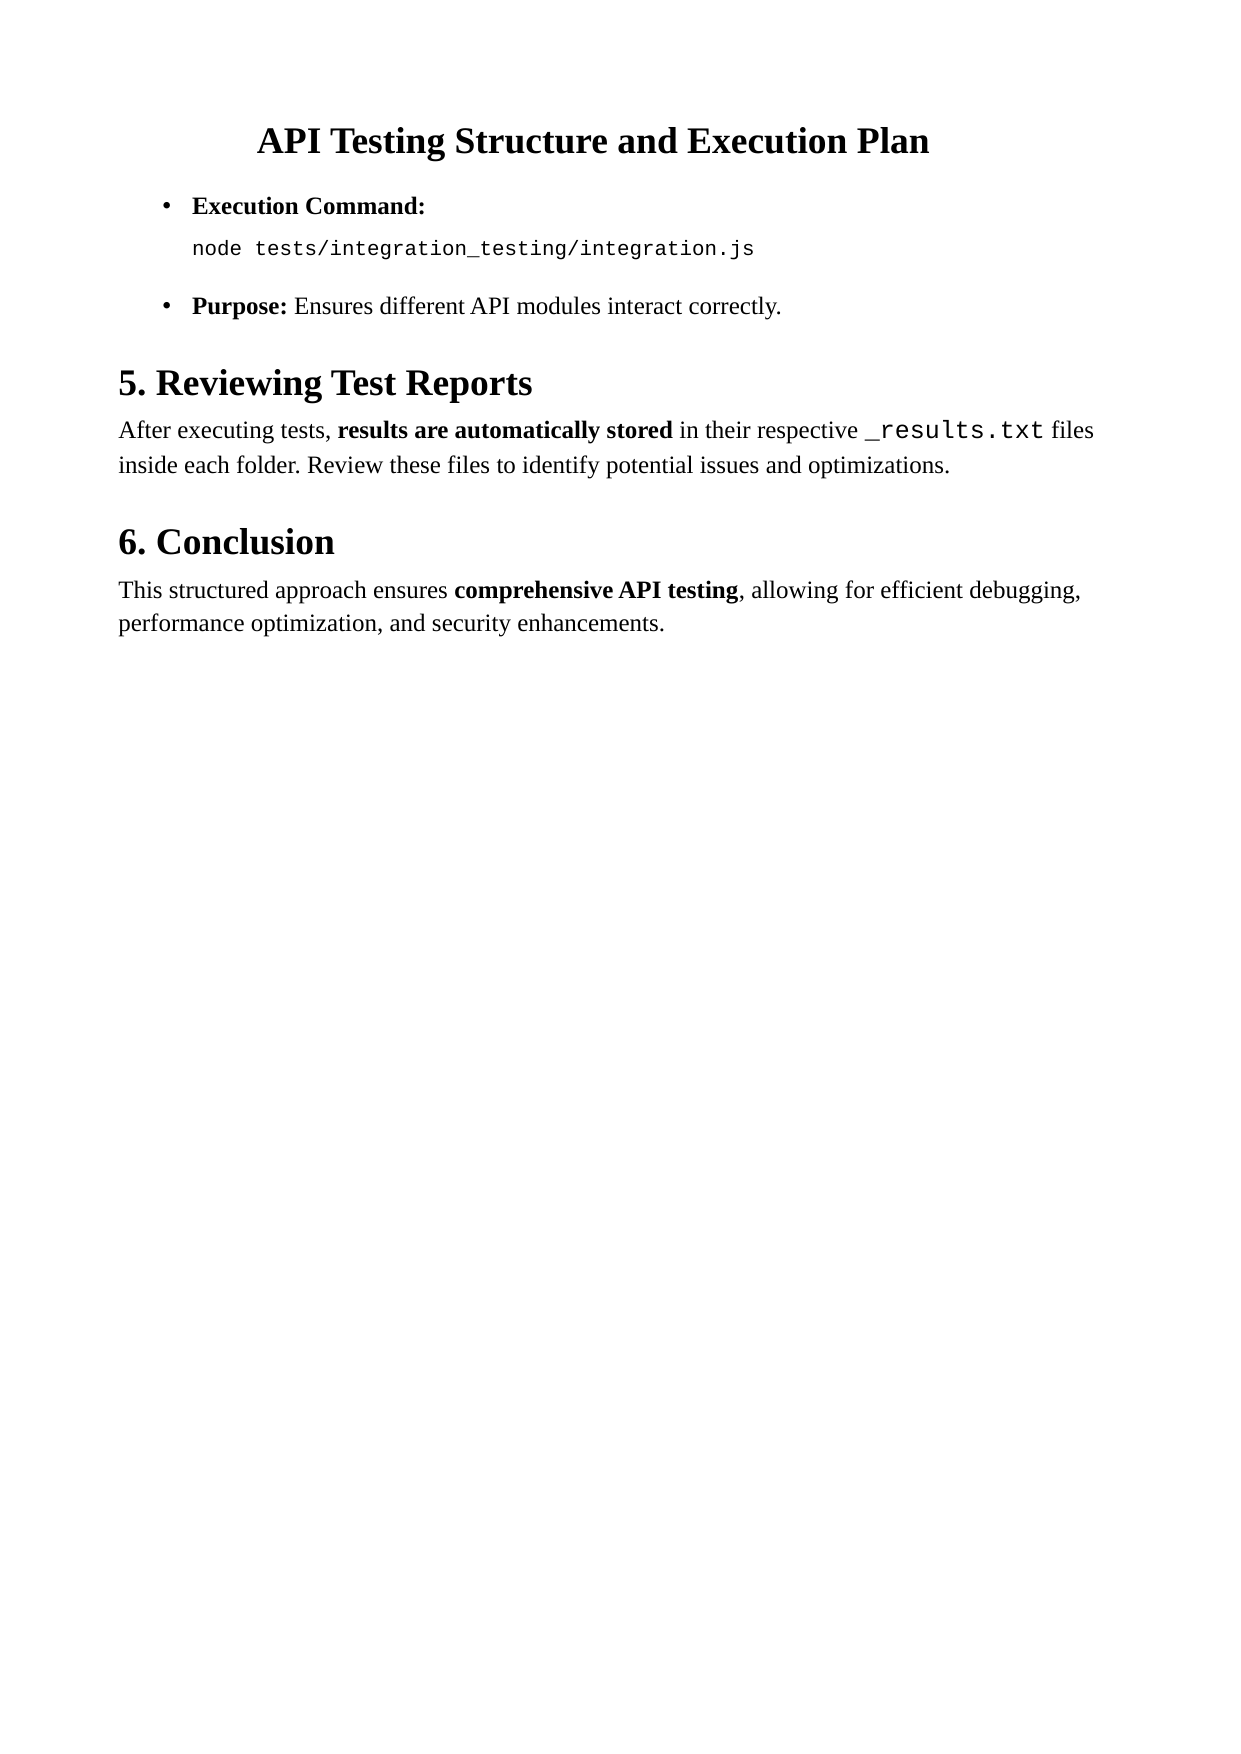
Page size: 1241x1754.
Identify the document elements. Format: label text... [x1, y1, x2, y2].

text After executing tests, results are automatically stored in their respective _results.txt files inside each folder. Review these files to identify potential issues and optimizations. [118, 416, 1122, 479]
subtitle 6. Conclusion [118, 519, 1122, 562]
subtitle 5. Reviewing Test Reports [118, 360, 1122, 403]
text This structured approach ensures comprehensive API testing, allowing for efficient debugging, performance optimization, and security enhancements. [118, 575, 1122, 636]
list Execution Command: [162, 191, 1122, 219]
list node tests/integration_testing/integration.js [162, 238, 1122, 262]
list Purpose: Ensures different API modules interact correctly. [162, 291, 1122, 320]
